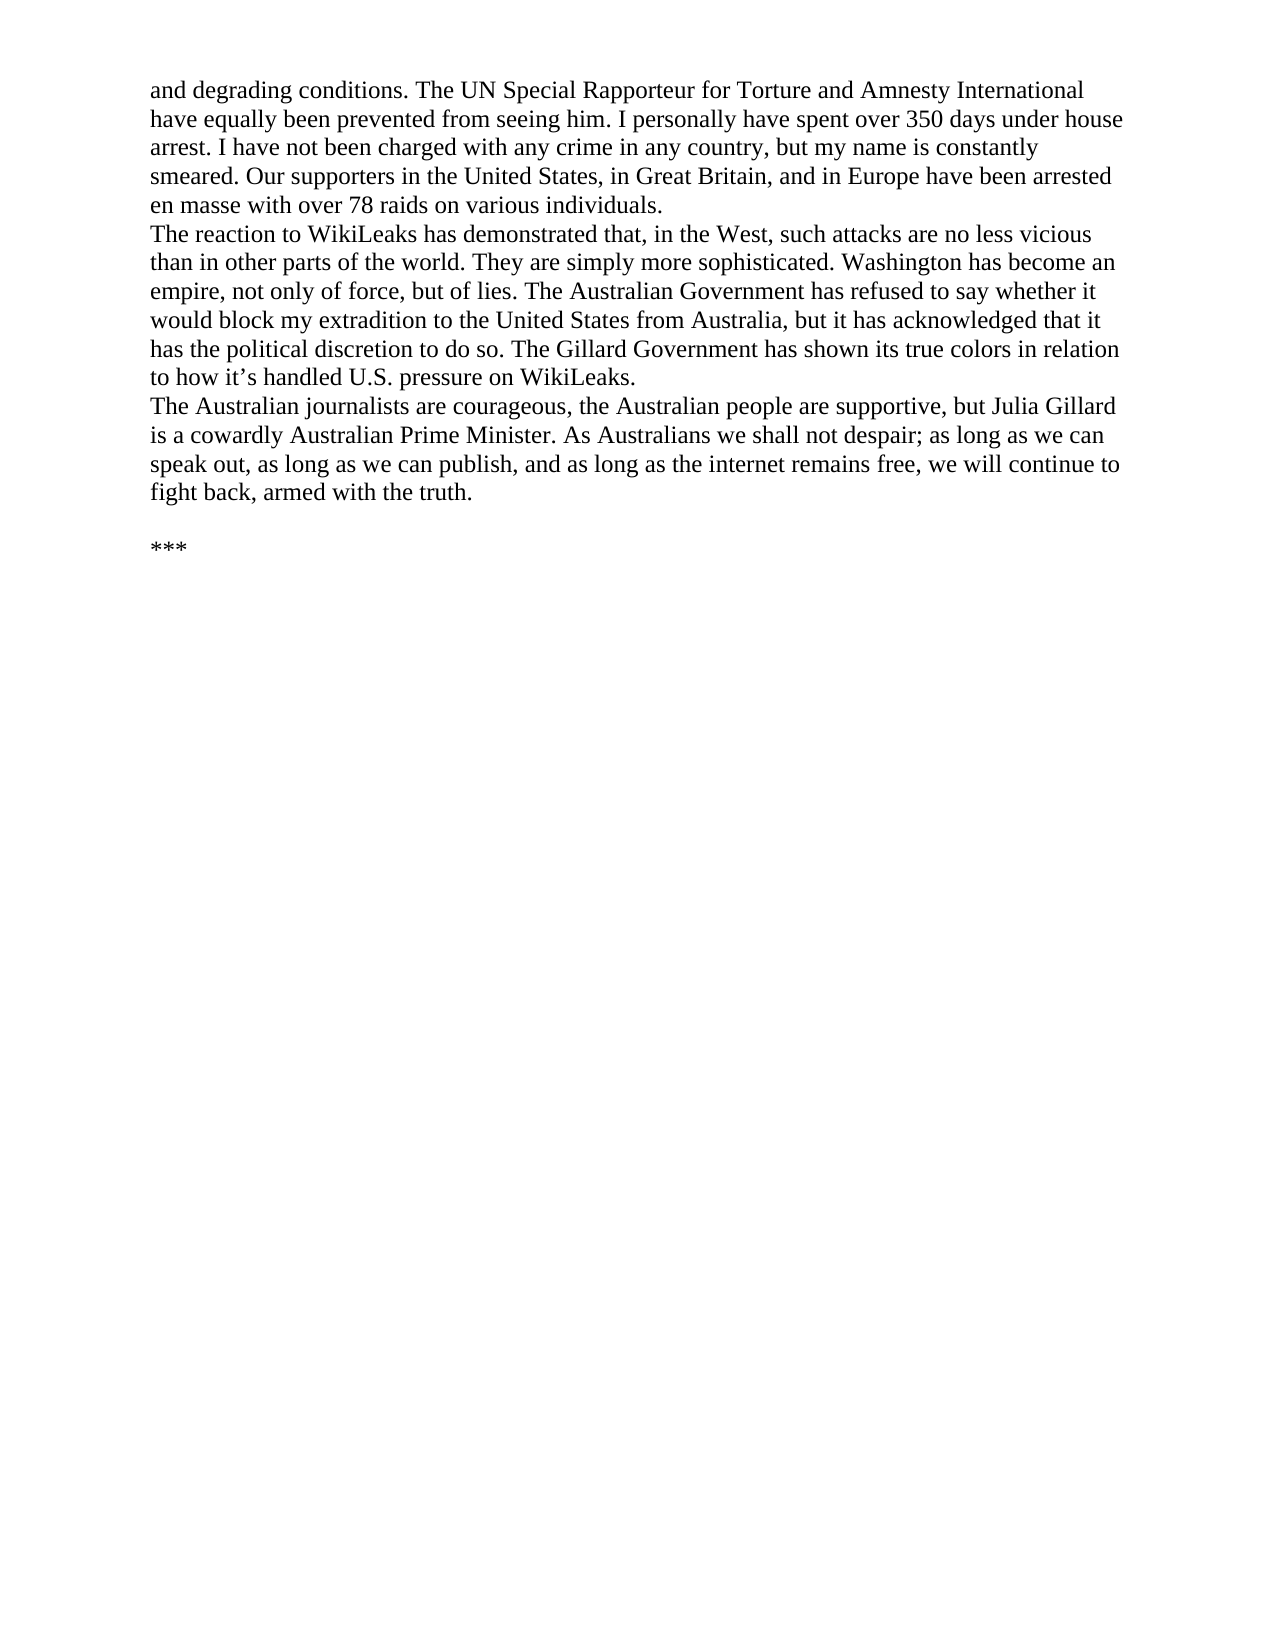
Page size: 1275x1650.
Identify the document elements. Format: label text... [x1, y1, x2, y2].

text The Australian journalists are courageous, the Australian people are supportive, but Julia Gillard is a cowardly Australian Prime Minister. As Australians we shall not despair; as long as we can speak out, as long as we can publish, and as long as the internet remains free, we will continue to fight back, armed with the truth. [150, 391, 1125, 506]
text and degrading conditions. The UN Special Rapporteur for Torture and Amnesty International have equally been prevented from seeing him. I personally have spent over 350 days under house arrest. I have not been charged with any crime in any country, but my name is constantly smeared. Our supporters in the United States, in Great Britain, and in Europe have been arrested en masse with over 78 raids on various individuals. [150, 75, 1125, 219]
text The reaction to WikiLeaks has demonstrated that, in the West, such attacks are no less vicious than in other parts of the world. They are simply more sophisticated. Washington has become an empire, not only of force, but of lies. The Australian Government has refused to say whether it would block my extradition to the United States from Australia, but it has acknowledged that it has the political discretion to do so. The Gillard Government has shown its true colors in relation to how it’s handled U.S. pressure on WikiLeaks. [150, 219, 1125, 391]
text *** [150, 535, 1125, 564]
